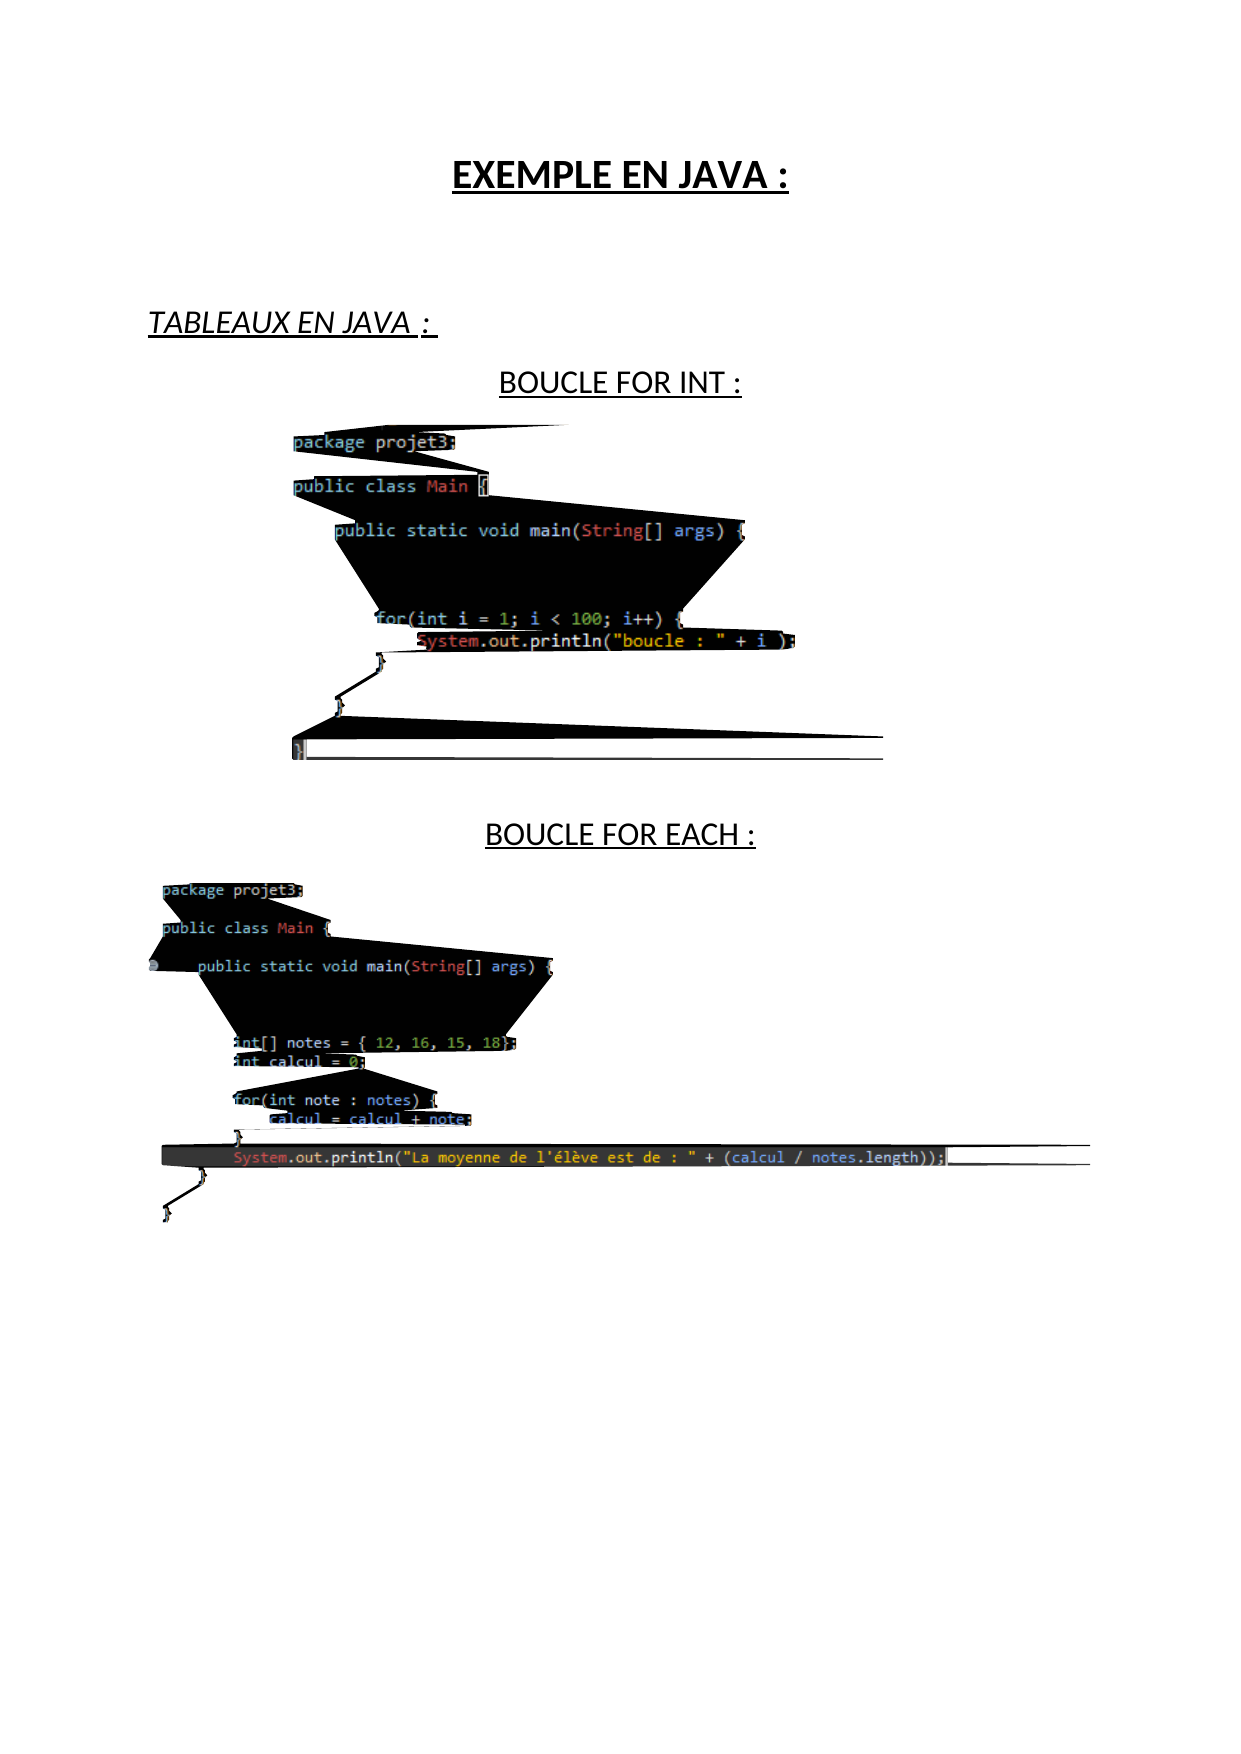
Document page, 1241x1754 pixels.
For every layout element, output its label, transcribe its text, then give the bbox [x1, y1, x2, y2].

text BOUCLE FOR EACH : [148, 812, 1093, 853]
text TABLEAUX EN JAVA : [148, 301, 1093, 341]
text BOUCLE FOR INT : [148, 361, 1093, 402]
text EXEMPLE EN JAVA : [148, 148, 1093, 198]
